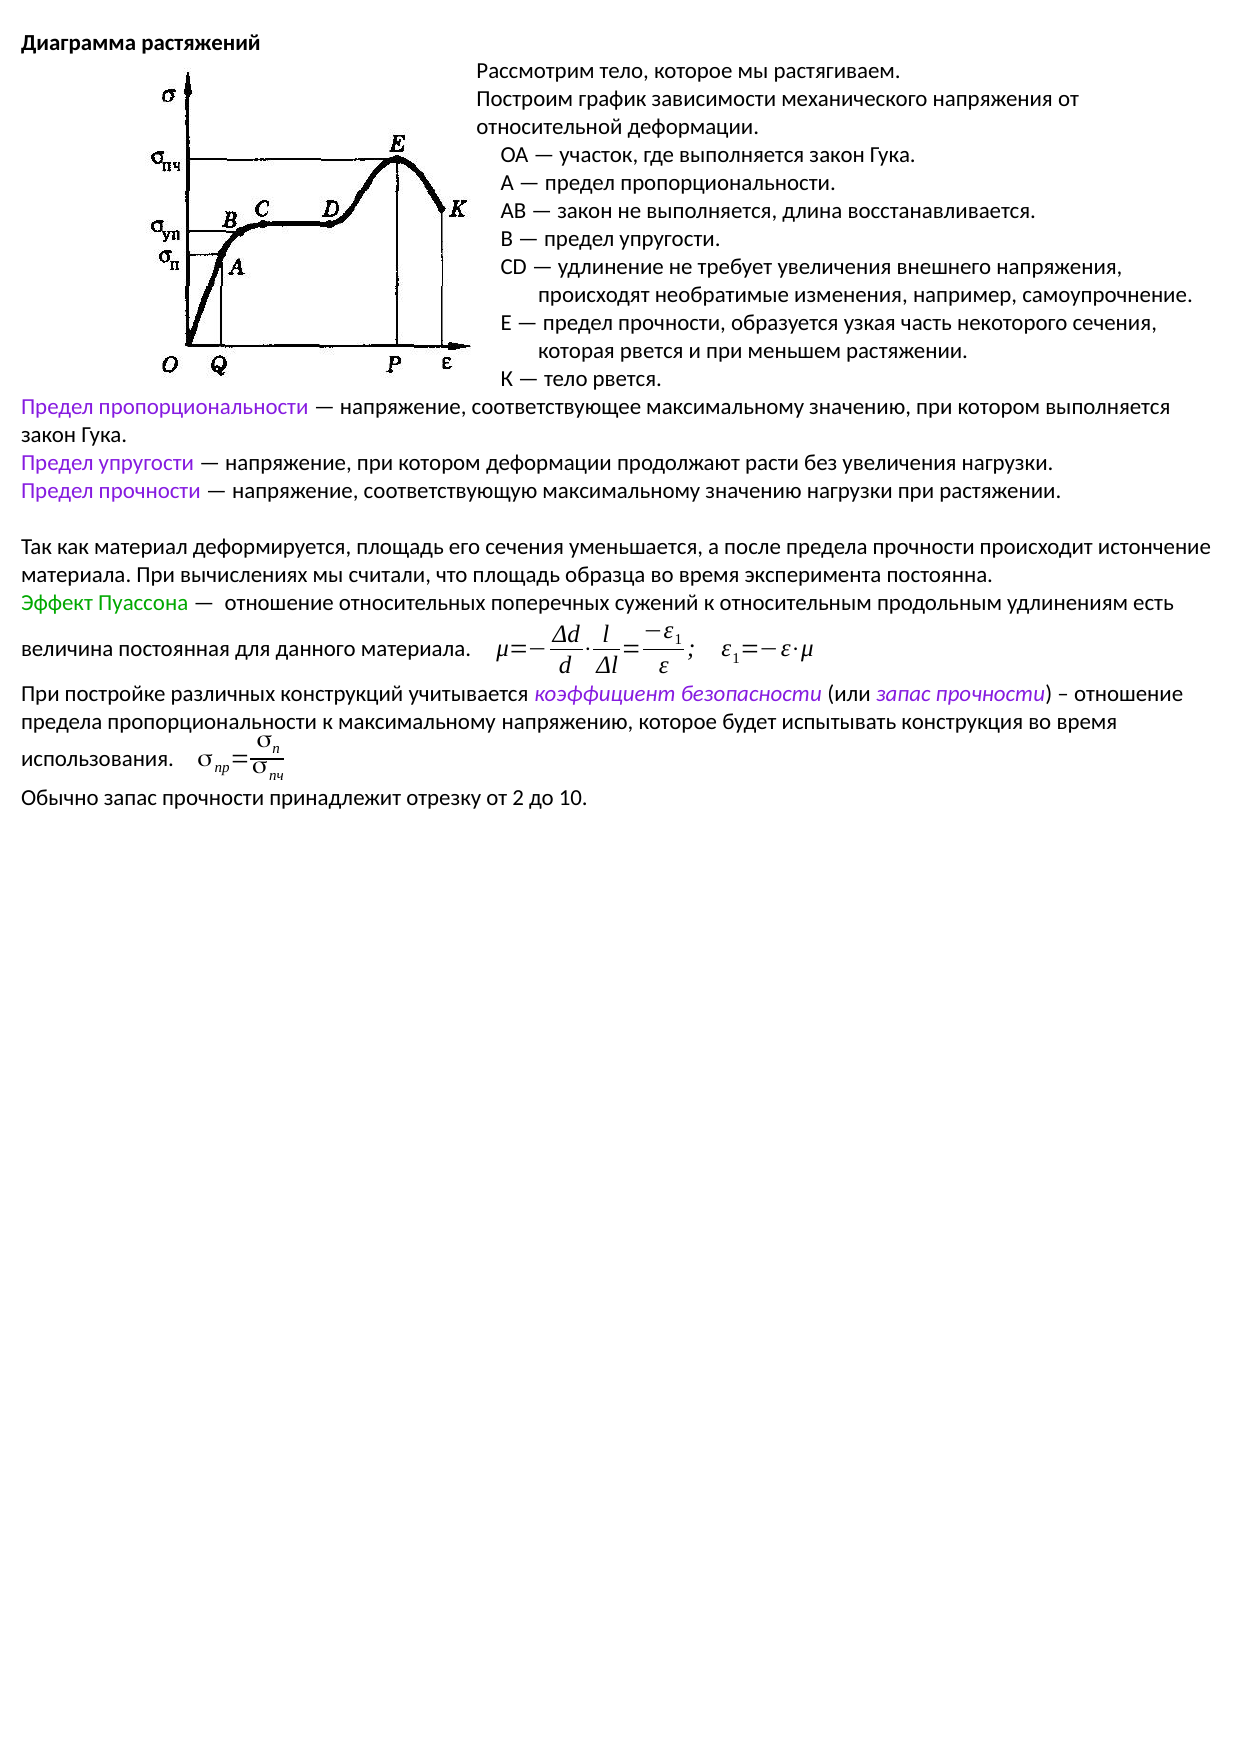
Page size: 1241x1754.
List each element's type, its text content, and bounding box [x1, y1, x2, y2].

text В — предел упругости. [500, 224, 1219, 252]
list [21, 84, 145, 140]
text Эффект Пуассона — отношение относительных поперечных сужений к относительным продольным удлинениям есть величина постоянная для данного материала. [21, 588, 1219, 679]
text Предел пропорциональности — напряжение, соответствующее максимальному значению, при котором выполняется закон Гука. [21, 392, 1219, 448]
list Построим график зависимости механического напряжения от относительной деформации. [477, 84, 1219, 140]
text Предел прочности — напряжение, соответствующую максимальному значению нагрузки при растяжении. [21, 476, 1219, 504]
text Так как материал деформируется, площадь его сечения уменьшается, а после предела прочности происходит истончение материала. При вычислениях мы считали, что площадь образца во время эксперимента постоянна. [21, 532, 1219, 588]
text А — предел пропорциональности. [500, 168, 1219, 196]
text ОА — участок, где выполняется закон Гука. [500, 140, 1219, 168]
text Предел упругости — напряжение, при котором деформации продолжают расти без увеличения нагрузки. [21, 448, 1219, 476]
text Обычно запас прочности принадлежит отрезку от 2 до 10. [21, 783, 1219, 811]
text К — тело рвется. [500, 364, 1219, 392]
text СD — удлинение не требует увеличения внешнего напряжения, происходят необратимые изменения, например, самоупрочнение. [500, 252, 1219, 308]
picture [145, 67, 477, 381]
text Е — предел прочности, образуется узкая часть некоторого сечения, которая рвется и при меньшем растяжении. [500, 308, 1219, 364]
text АВ — закон не выполняется, длина восстанавливается. [500, 196, 1219, 224]
text Рассмотрим тело, которое мы растягиваем. [21, 56, 1219, 84]
text При постройке различных конструкций учитывается коэффициент безопасности (или запас прочности) – отношение предела пропорциональности к максимальному напряжению, которое будет испытывать конструкция во время использования. [21, 679, 1219, 783]
text Диаграмма растяжений [21, 28, 1219, 56]
